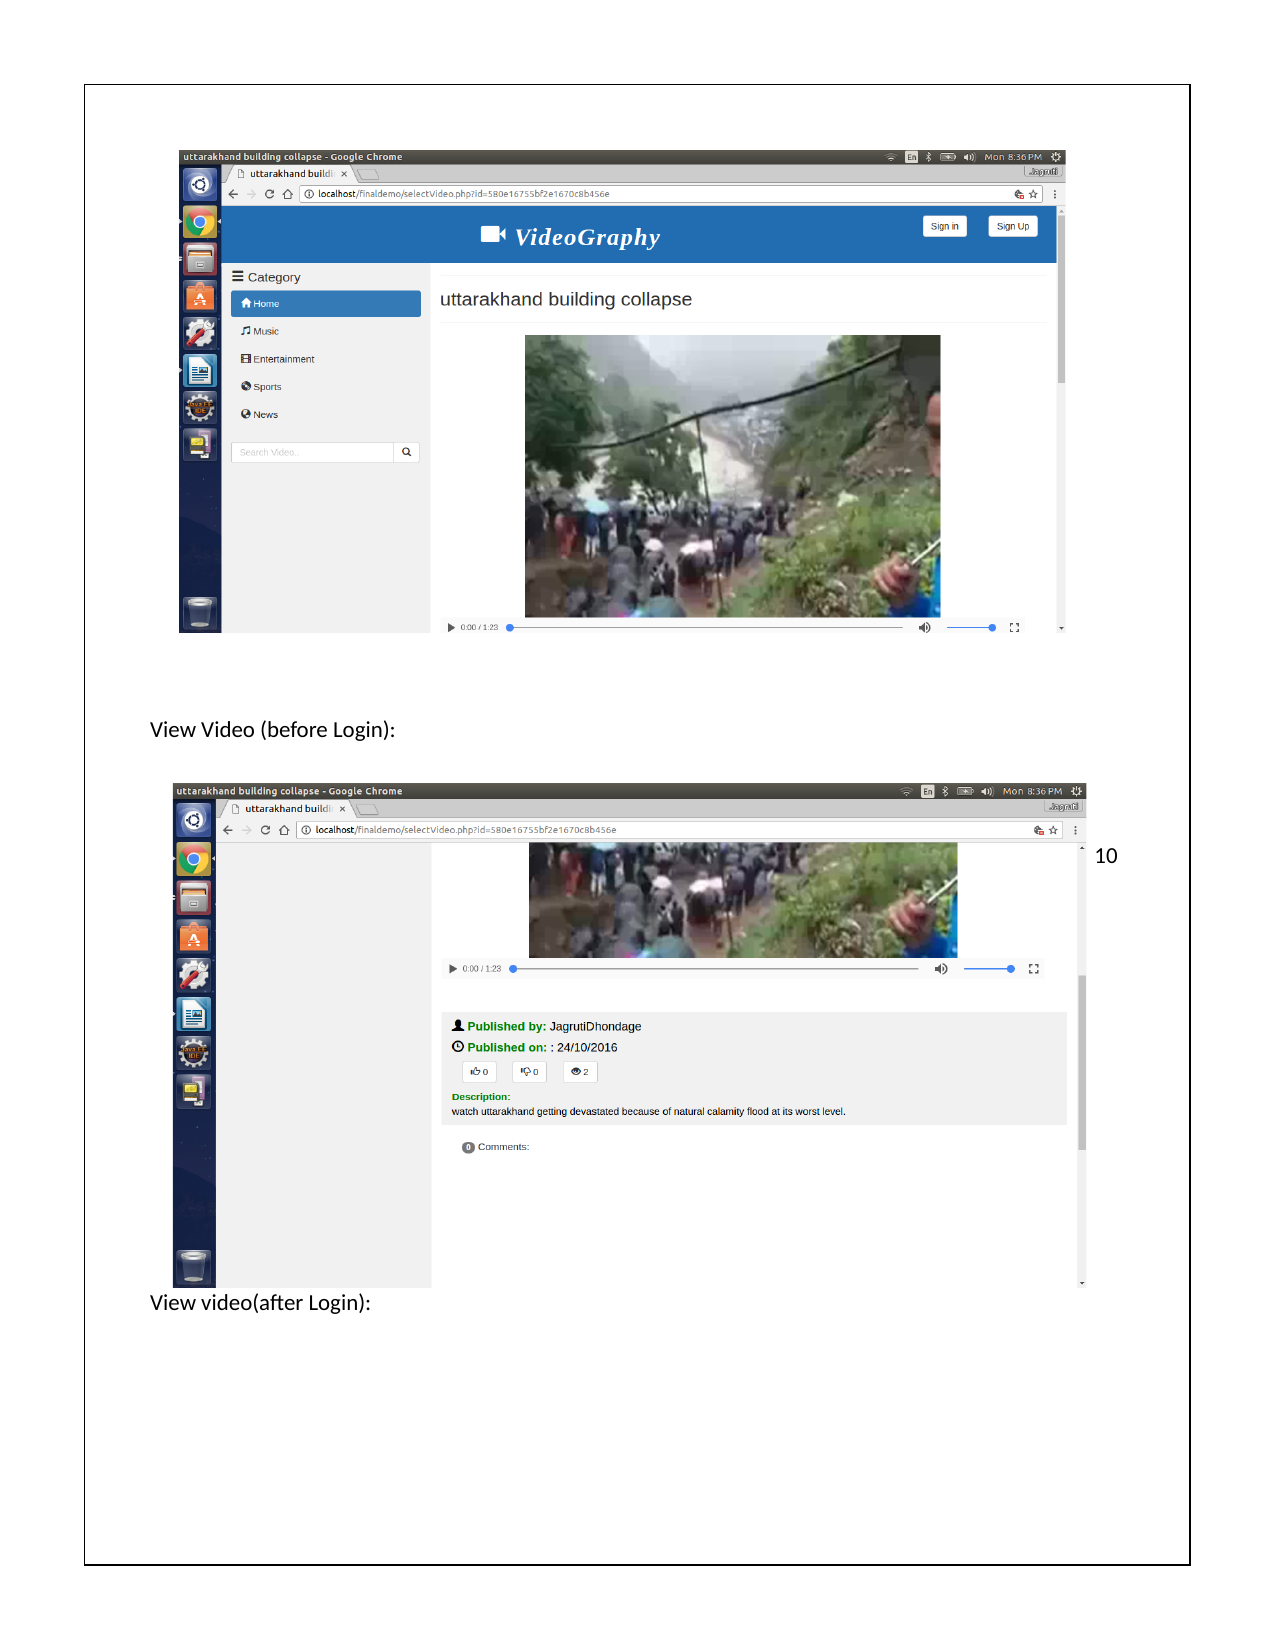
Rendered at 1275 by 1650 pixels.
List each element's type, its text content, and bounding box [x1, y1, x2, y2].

list View Video (before Login): [150, 715, 1125, 743]
list 10 [1087, 841, 1125, 869]
list [150, 841, 172, 869]
list View video(after Login): [150, 967, 1125, 1316]
